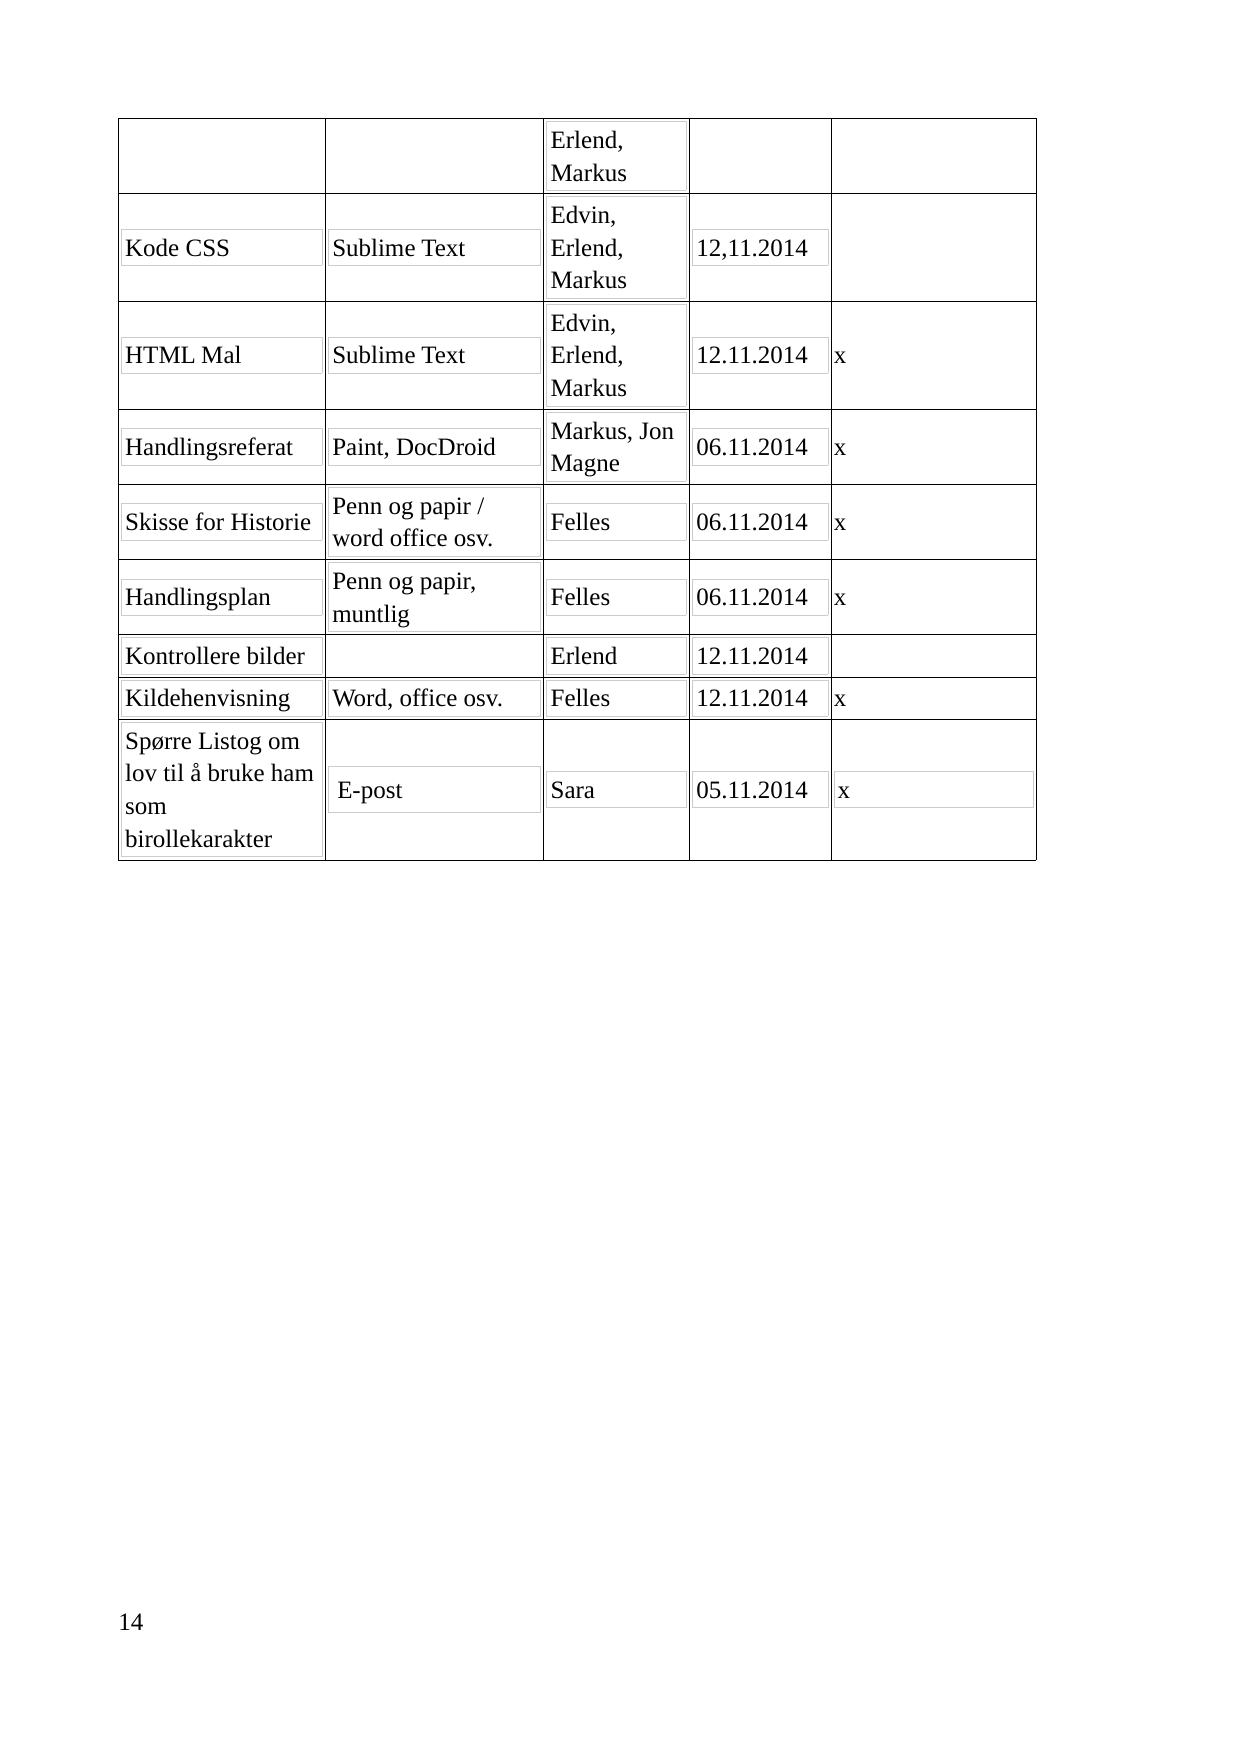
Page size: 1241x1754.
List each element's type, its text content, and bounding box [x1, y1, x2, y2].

table_cell 12.11.2014 [690, 678, 831, 719]
table_cell 06.11.2014 [690, 560, 831, 634]
table_cell Sublime Text [326, 119, 543, 193]
table_cell 12.11.2014 [690, 635, 831, 677]
table_cell [690, 119, 831, 193]
table_cell x [832, 485, 1036, 559]
table_cell x [832, 678, 1036, 719]
table_cell x [832, 560, 1036, 634]
table_cell Handlingsreferat [119, 410, 325, 484]
table_cell Paint, DocDroid [326, 410, 543, 484]
table_cell Felles [544, 485, 689, 559]
table_cell Sublime Text [326, 194, 543, 301]
table_cell 06.11.2014 [690, 410, 831, 484]
table_cell x [832, 410, 1036, 484]
table_cell [326, 635, 543, 677]
table_cell 06.11.2014 [690, 485, 831, 559]
table_cell [832, 194, 1036, 301]
table_cell Felles [544, 560, 689, 634]
table_cell Skisse for Historie [119, 485, 325, 559]
table_cell x [832, 720, 1036, 859]
table_cell [832, 119, 1036, 193]
table_cell Sara [544, 720, 689, 859]
table_cell 05.11.2014 [690, 720, 831, 859]
table_cell 12,11.2014 [690, 194, 831, 301]
table_cell [832, 635, 1036, 677]
table_cell Kode HTML [119, 119, 325, 193]
table_cell HTML Mal [119, 302, 325, 409]
table_cell Kode CSS [119, 194, 325, 301]
table_cell 12.11.2014 [690, 302, 831, 409]
table_cell E-post [326, 720, 543, 859]
table_cell x [832, 302, 1036, 409]
table_cell Sublime Text [326, 302, 543, 409]
table_cell Handlingsplan [119, 560, 325, 634]
